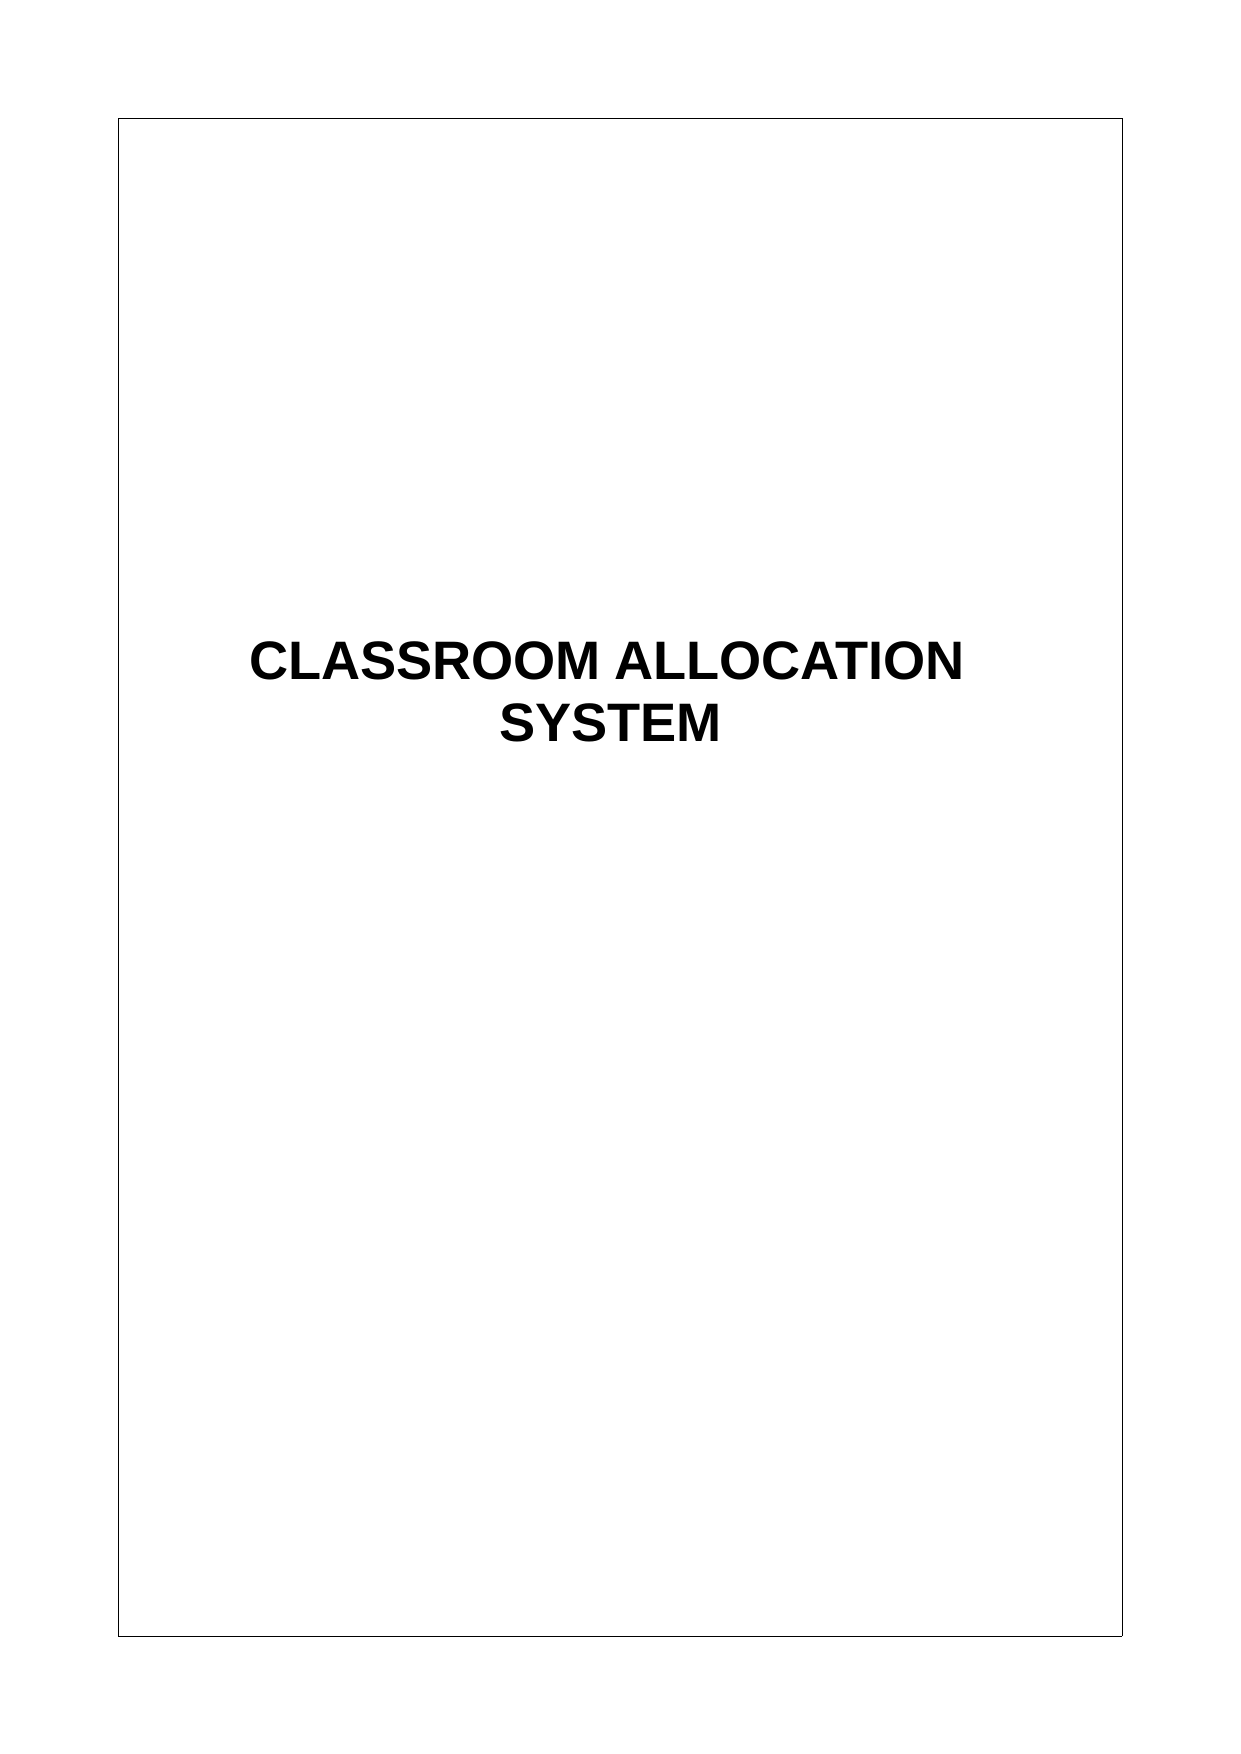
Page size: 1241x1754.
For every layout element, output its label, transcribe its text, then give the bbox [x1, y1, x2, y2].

text SYSTEM [130, 691, 1110, 753]
text CLASSROOM ALLOCATION [130, 628, 1110, 691]
